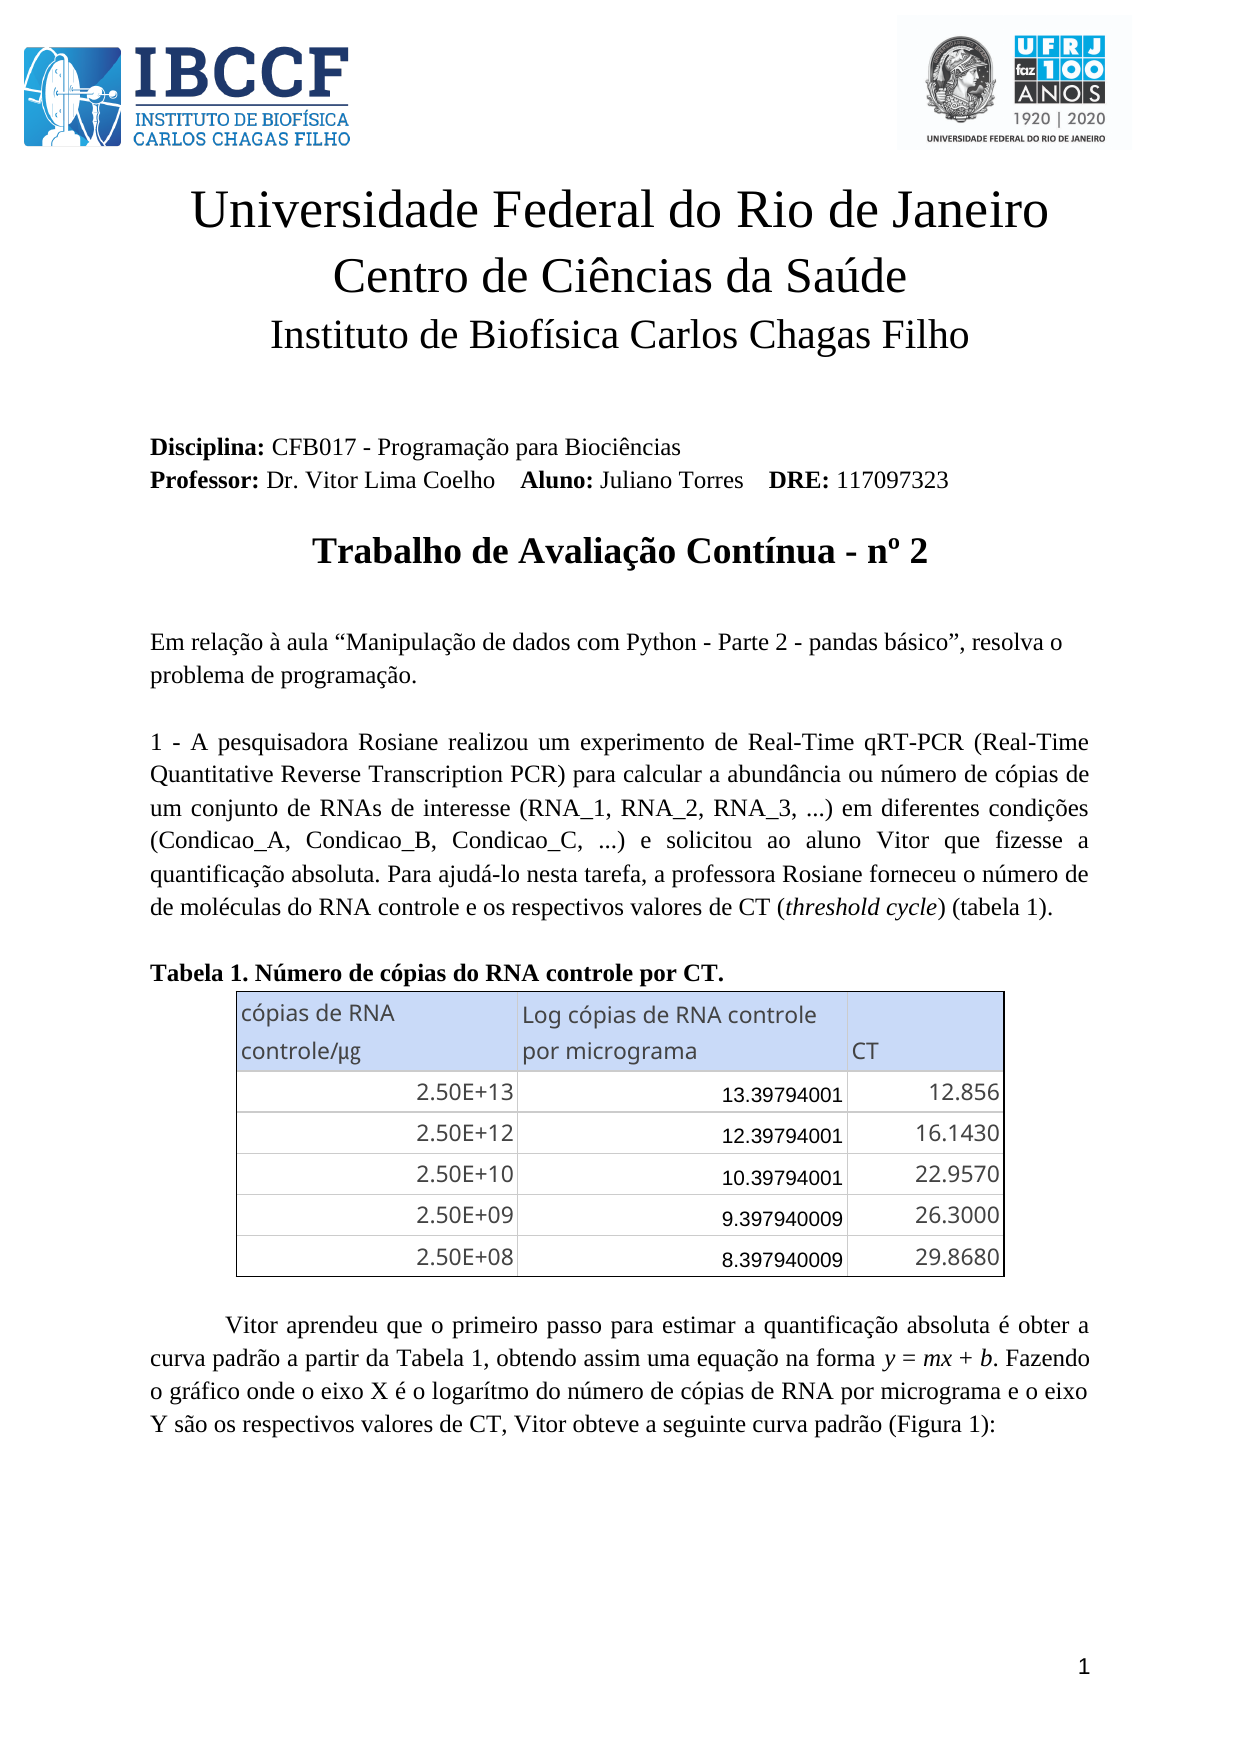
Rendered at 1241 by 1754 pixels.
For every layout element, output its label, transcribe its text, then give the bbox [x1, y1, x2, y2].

table_cell 16.1430 [848, 1113, 1003, 1152]
picture [897, 15, 1133, 150]
text Disciplina: CFB017 - Programação para Biociências [150, 432, 1090, 461]
table_header Log cópias de RNA controle por micrograma [518, 992, 847, 1070]
table_cell 2.50E+13 [237, 1072, 517, 1111]
text Em relação à aula “Manipulação de dados com Python - Parte 2 - pandas básico”, resolva o problema de programação. [150, 627, 1090, 689]
text Vitor aprendeu que o primeiro passo para estimar a quantificação absoluta é obter a curva padrão a partir da Tabela 1, obtendo assim uma equação na forma y = mx + b. Fazendo o gráfico onde o eixo X é o logarítmo do número de cópias de RNA por micrograma e o eixo Y são os respectivos valores de CT, Vitor obteve a seguinte curva padrão (Figura 1): [150, 1310, 1090, 1438]
table_cell 2.50E+09 [237, 1195, 517, 1235]
text Tabela 1. Número de cópias do RNA controle por CT. [150, 958, 1090, 986]
title Universidade Federal do Rio de Janeiro [150, 177, 1090, 239]
picture [17, 43, 356, 150]
table_cell 13.39794001 [518, 1072, 847, 1111]
table_cell 29.8680 [848, 1236, 1003, 1276]
table_cell 8.397940009 [518, 1236, 847, 1276]
table_cell 12.39794001 [518, 1113, 847, 1152]
table_cell 10.39794001 [518, 1154, 847, 1193]
table_cell 2.50E+12 [237, 1113, 517, 1152]
table_header CT [848, 992, 1003, 1070]
table_cell 22.9570 [848, 1154, 1003, 1193]
table_cell 2.50E+10 [237, 1154, 517, 1193]
text 1 - A pesquisadora Rosiane realizou um experimento de Real-Time qRT-PCR (Real-Time Quantitative Reverse Transcription PCR) para calcular a abundância ou número de cópias de um conjunto de RNAs de interesse (RNA_1, RNA_2, RNA_3, ...) em diferentes condições (Condicao_A, Condicao_B, Condicao_C, ...) e solicitou ao aluno Vitor que fizesse a quantificação absoluta. Para ajudá-lo nesta tarefa, a professora Rosiane forneceu o número de de moléculas do RNA controle e os respectivos valores de CT (threshold cycle) (tabela 1). [150, 727, 1090, 920]
title Centro de Ciências da Saúde [150, 246, 1090, 303]
text Trabalho de Avaliação Contínua - nº 2 [150, 528, 1090, 571]
table_cell 12.856 [848, 1072, 1003, 1111]
table_cell 26.3000 [848, 1195, 1003, 1235]
table_cell 2.50E+08 [237, 1236, 517, 1276]
table_header cópias de RNA controle/㎍ [237, 992, 517, 1070]
table_cell 9.397940009 [518, 1195, 847, 1235]
title Instituto de Biofísica Carlos Chagas Filho [150, 309, 1090, 357]
text Professor: Dr. Vitor Lima Coelho Aluno: Juliano Torres DRE: 117097323 [150, 465, 1090, 494]
